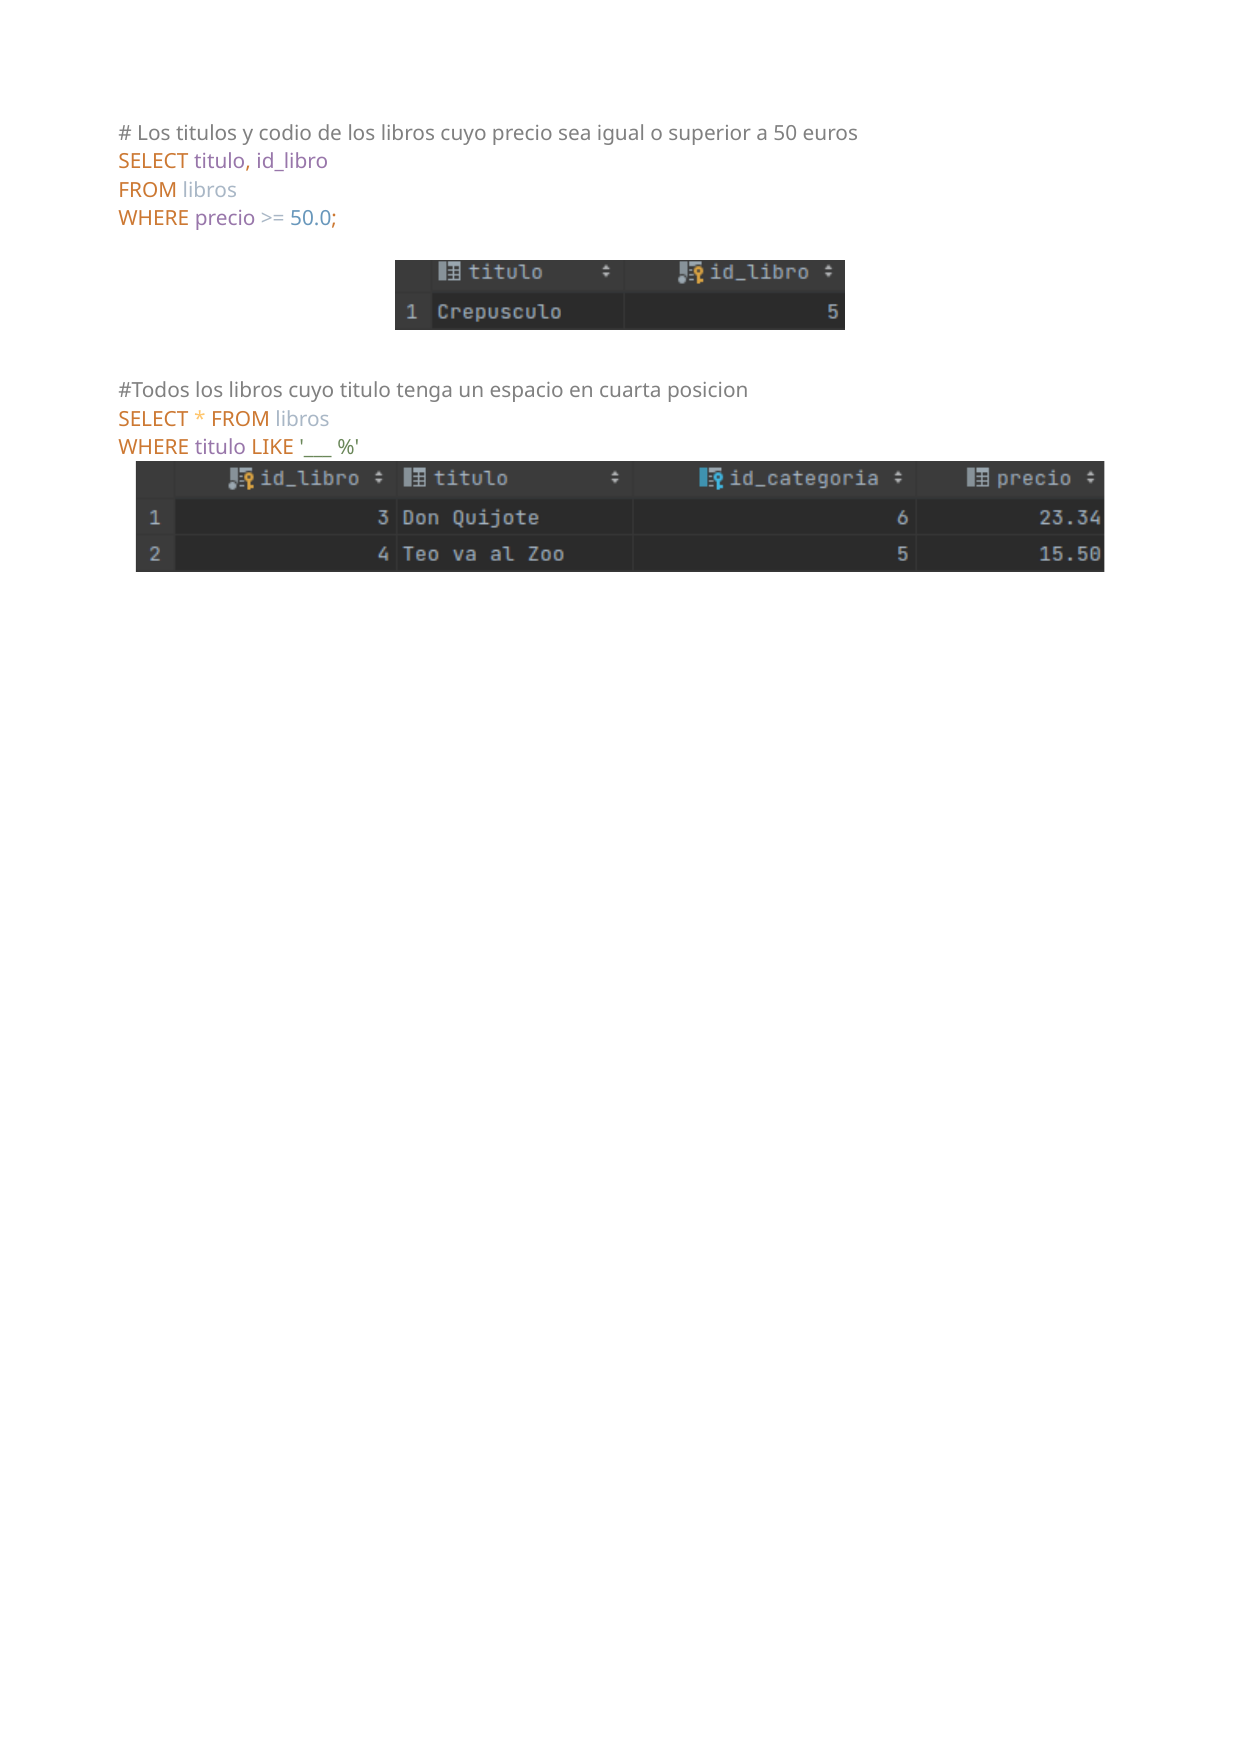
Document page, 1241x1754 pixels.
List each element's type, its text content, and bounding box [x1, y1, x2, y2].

text # Los titulos y codio de los libros cuyo precio sea igual o superior a 50 euros SELECT titulo, id_libro FROM libros WHERE precio >= 50.0; [118, 118, 1122, 232]
picture [135, 461, 1105, 572]
picture [395, 260, 845, 330]
text #Todos los libros cuyo titulo tenga un espacio en cuarta posicion SELECT * FROM libros WHERE titulo LIKE '___ %' [118, 376, 1122, 461]
